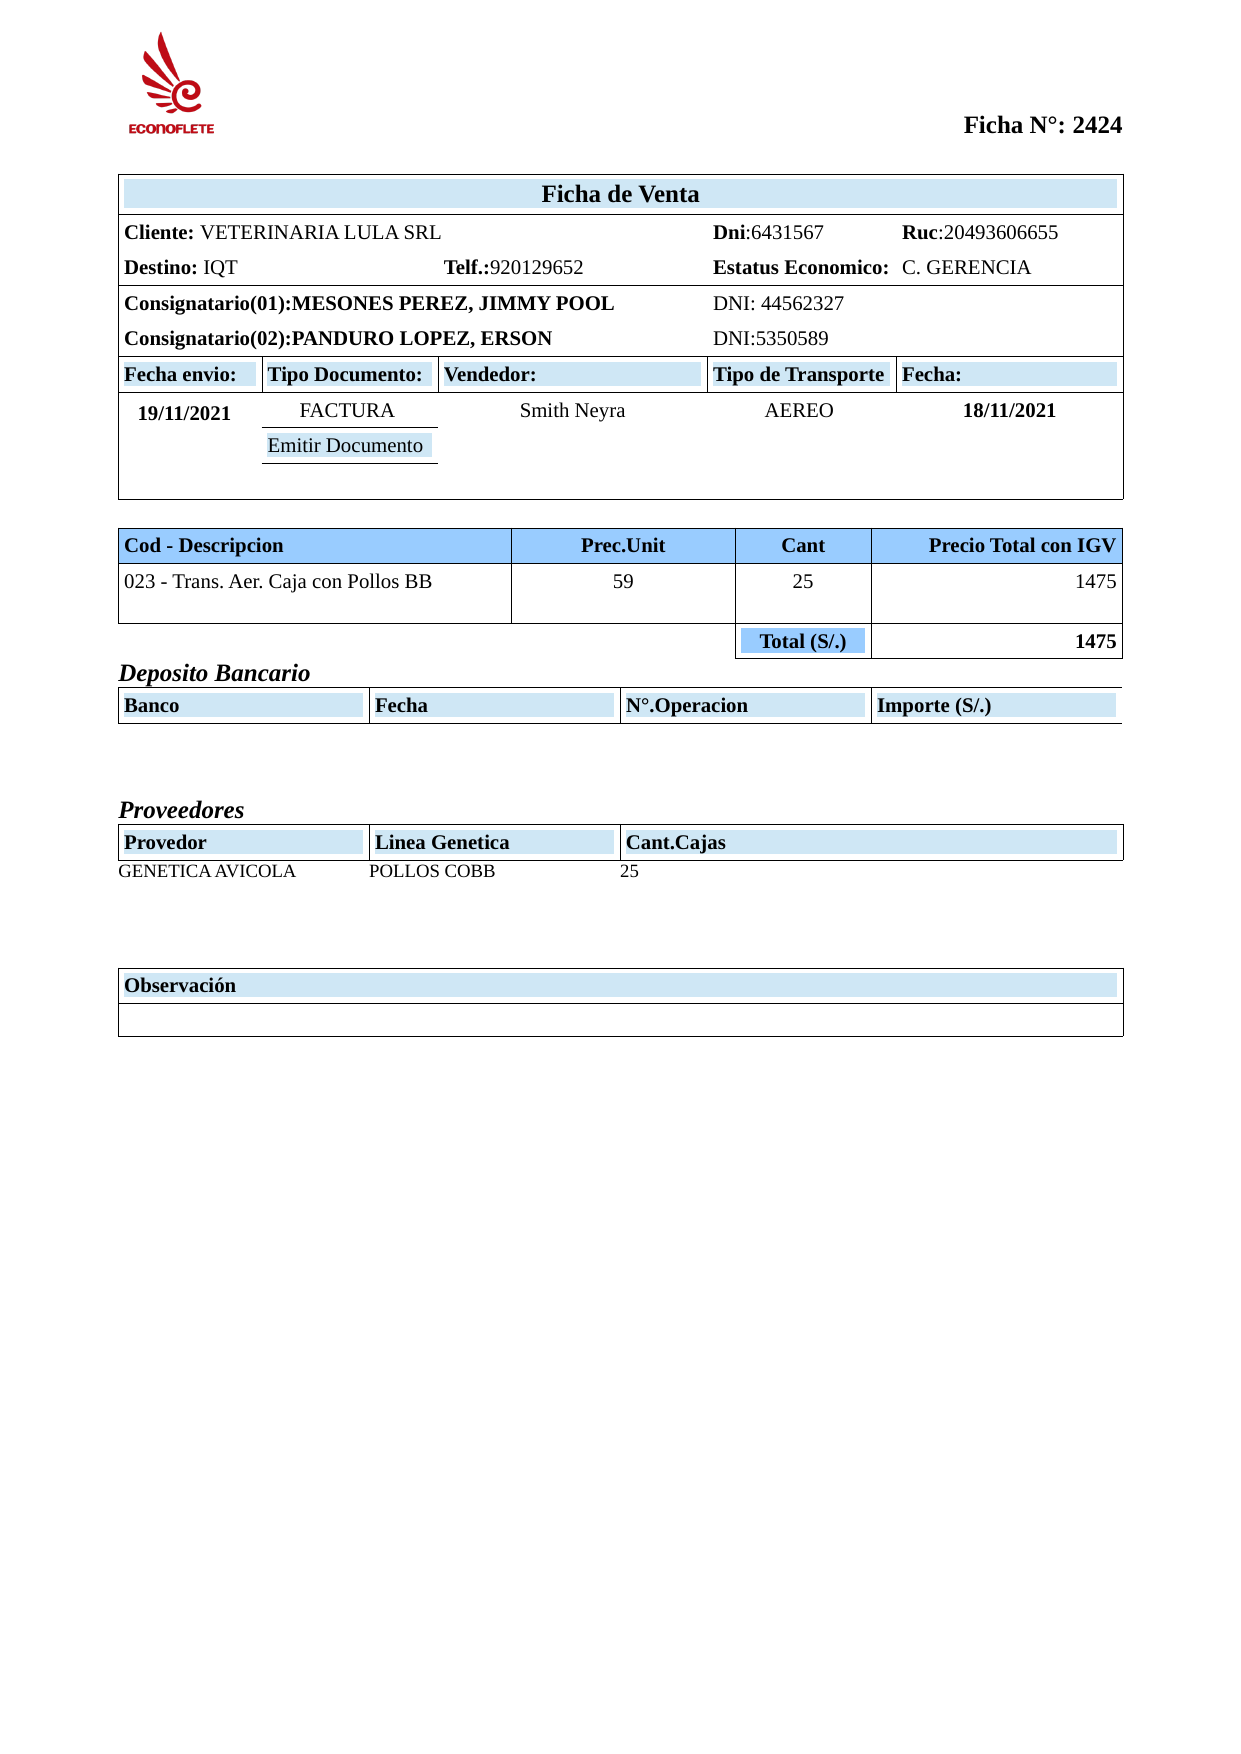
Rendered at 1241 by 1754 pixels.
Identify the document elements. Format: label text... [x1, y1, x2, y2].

table_cell [620, 924, 1123, 946]
table_cell Ruc:20493606655 [896, 215, 1123, 249]
table_cell Cliente: VETERINARIA LULA SRL [119, 215, 707, 249]
table_cell Emitir Documento [262, 428, 438, 463]
table_header Precio Total con IGV [872, 529, 1122, 563]
table_cell [118, 624, 511, 658]
table_cell [871, 771, 1122, 795]
table_header N°.Operacion [621, 688, 871, 723]
picture [118, 31, 225, 134]
table_header Fecha [370, 688, 620, 723]
table_cell [369, 924, 620, 946]
table_cell 25 [620, 861, 1123, 881]
table_cell Consignatario(02):PANDURO LOPEZ, ERSON [119, 321, 707, 356]
table_cell [262, 464, 438, 498]
table_cell DNI:5350589 [707, 321, 1123, 356]
table_header Prec.Unit [512, 529, 735, 563]
table_cell 1475 [872, 564, 1122, 623]
table_cell [118, 946, 369, 967]
text Proveedores [118, 795, 1122, 824]
table_cell C. GERENCIA [896, 249, 1123, 285]
table_cell Total (S/.) [736, 624, 871, 658]
table_cell [118, 747, 369, 771]
table_cell Estatus Economico: [707, 249, 896, 285]
table_cell AEREO [707, 393, 896, 498]
table_cell [119, 1004, 1123, 1036]
table_cell Vendedor: [439, 357, 707, 392]
table_cell FACTURA [262, 393, 438, 427]
table_cell GENETICA AVICOLA [118, 861, 369, 881]
table_header Importe (S/.) [872, 688, 1122, 723]
table_header Linea Genetica [370, 825, 620, 859]
table_cell [620, 724, 871, 747]
table_cell [369, 946, 620, 967]
table_cell 18/11/2021 [896, 393, 1123, 498]
table_cell [620, 881, 1123, 903]
table_cell 59 [512, 564, 735, 623]
table_cell [620, 946, 1123, 967]
table_cell [118, 924, 369, 946]
table_cell Tipo de Transporte [708, 357, 896, 392]
table_cell [511, 624, 735, 658]
table_cell Telf.:920129652 [438, 249, 707, 285]
table_cell [369, 724, 620, 747]
table_cell Dni:6431567 [707, 215, 896, 249]
table_cell 1475 [872, 624, 1122, 658]
table_cell Fecha envio: [119, 357, 262, 392]
table_cell [871, 724, 1122, 747]
table_header Cant.Cajas [621, 825, 1123, 859]
table_cell [871, 747, 1122, 771]
table_cell POLLOS COBB [369, 861, 620, 881]
table_cell Consignatario(01):MESONES PEREZ, JIMMY POOL [119, 286, 707, 321]
table_cell [118, 903, 369, 924]
table_cell [620, 747, 871, 771]
table_cell [118, 771, 369, 795]
table_header Cant [736, 529, 871, 563]
table_header Cod - Descripcion [119, 529, 511, 563]
table_cell [369, 747, 620, 771]
table_cell [620, 771, 871, 795]
table_cell Destino: IQT [119, 249, 438, 285]
table_cell [118, 881, 369, 903]
table_cell [369, 903, 620, 924]
table_cell 19/11/2021 [119, 393, 262, 498]
table_cell [118, 724, 369, 747]
table_cell [620, 903, 1123, 924]
text Deposito Bancario [118, 658, 1122, 687]
table_cell Tipo Documento: [263, 357, 438, 392]
table_cell [369, 881, 620, 903]
table_cell [369, 771, 620, 795]
table_header Observación [119, 969, 1123, 1003]
table_header Provedor [119, 825, 369, 859]
table_header Ficha de Venta [119, 175, 1123, 214]
table_cell DNI: 44562327 [707, 286, 1123, 321]
table_cell Smith Neyra [438, 393, 707, 498]
table_header Banco [119, 688, 369, 723]
table_cell Fecha: [897, 357, 1123, 392]
table_cell 25 [736, 564, 871, 623]
table_cell 023 - Trans. Aer. Caja con Pollos BB [119, 564, 511, 623]
